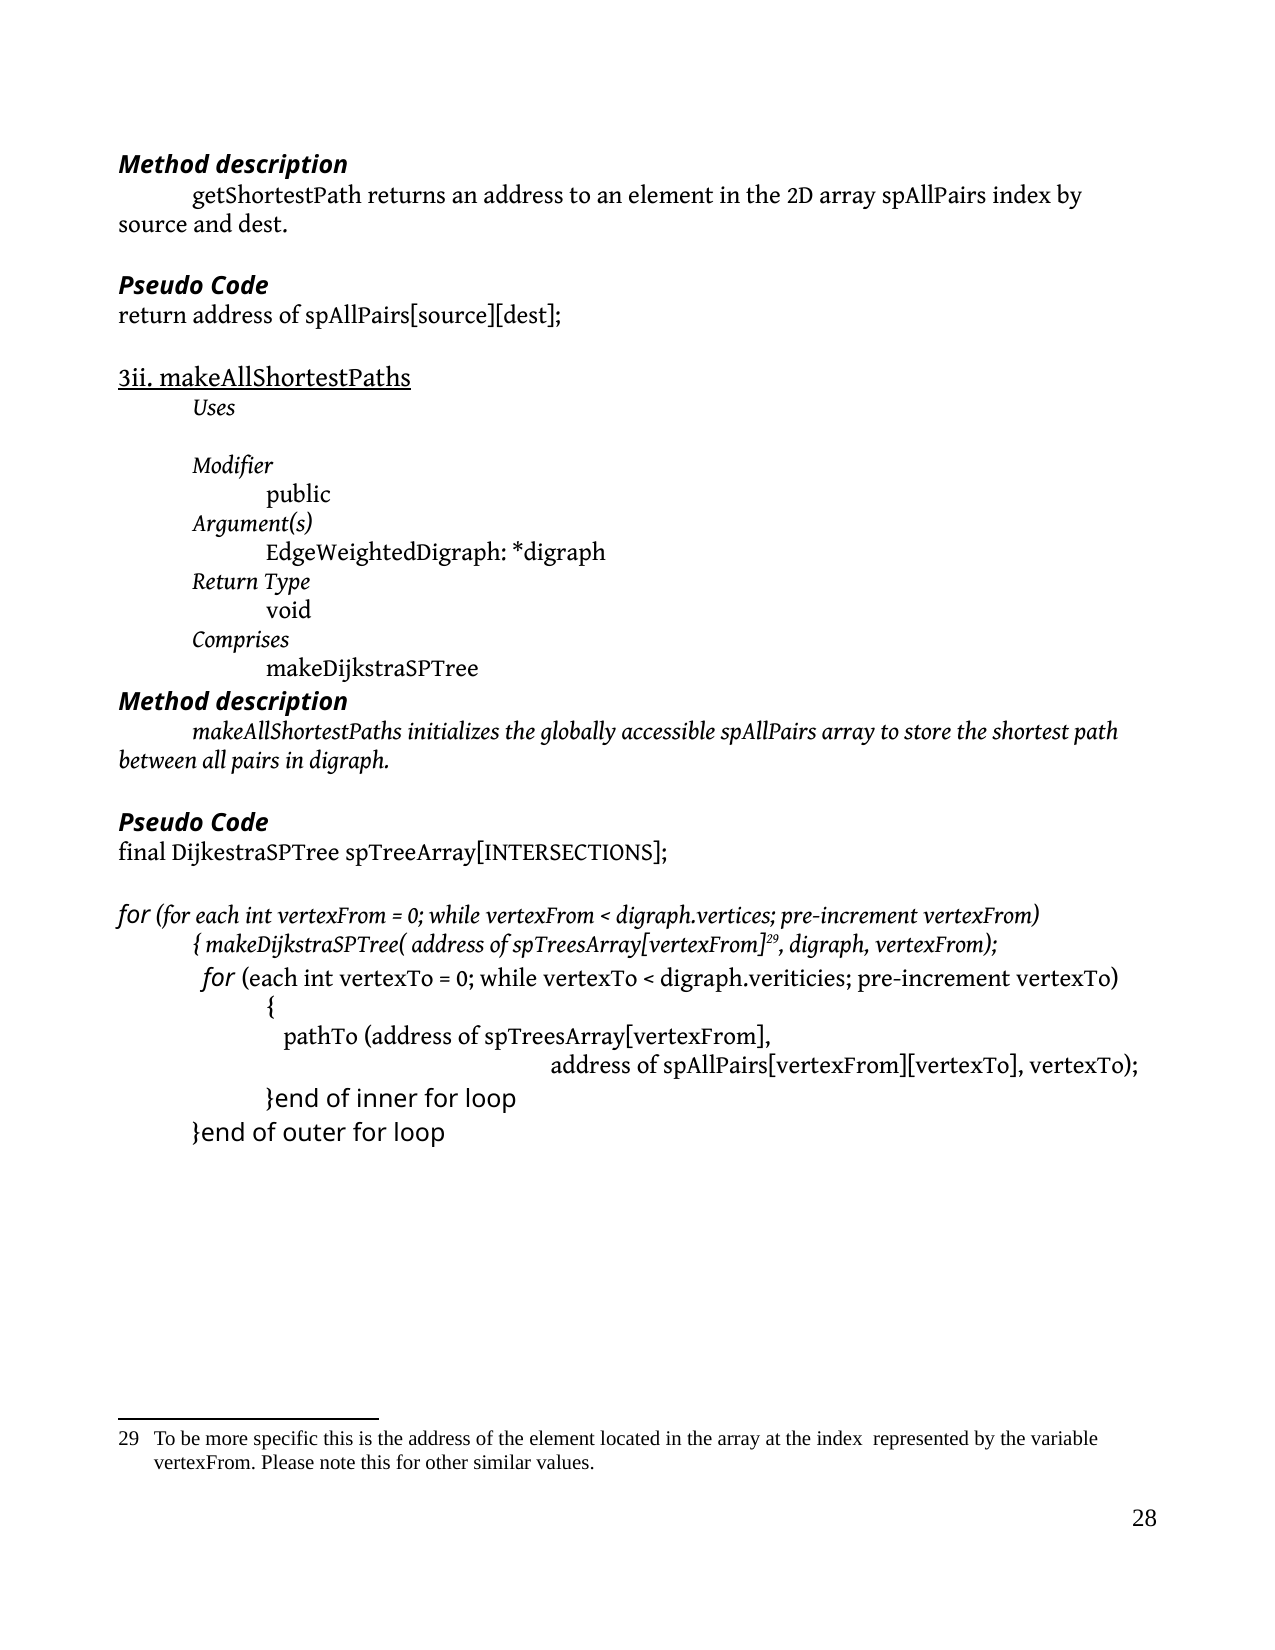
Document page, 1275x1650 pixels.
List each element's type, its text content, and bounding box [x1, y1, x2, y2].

text final DijkestraSPTree spTreeArray[INTERSECTIONS]; [118, 838, 1157, 867]
text To be more specific this is the address of the element located in the array at the index represented by the variable vertexFrom. Please note this for other similar values. [118, 1426, 1157, 1474]
text return address of spAllPairs[source][dest]; [118, 302, 1157, 331]
text for (for each int vertexFrom = 0; while vertexFrom < digraph.vertices; pre-increment vertexFrom) [118, 896, 1157, 930]
text makeDijkstraSPTree [118, 654, 1157, 683]
text }end of outer for loop [118, 1114, 1157, 1148]
text Comprises [118, 625, 1157, 654]
text Uses [118, 394, 1157, 423]
text pathTo (address of spTreesArray[vertexFrom], [118, 1022, 1157, 1051]
text makeAllShortestPaths initializes the globally accessible spAllPairs array to store the shortest path between all pairs in digraph. [118, 717, 1157, 775]
text for (each int vertexTo = 0; while vertexTo < digraph.veriticies; pre-increment vertexTo) [118, 959, 1157, 993]
text }end of inner for loop [118, 1080, 1157, 1114]
text public [118, 481, 1157, 509]
text { [118, 993, 1157, 1022]
text Modifier [118, 452, 1157, 481]
text Method description [118, 147, 1157, 181]
text Argument(s) [118, 509, 1157, 538]
text EdgeWeightedDigraph: *digraph [118, 538, 1157, 567]
text Return Type [118, 567, 1157, 596]
text void [118, 596, 1157, 625]
text { makeDijkstraSPTree( address of spTreesArray[vertexFrom], digraph, vertexFrom); [118, 930, 1157, 959]
text 3ii. makeAllShortestPaths [118, 362, 1157, 394]
text address of spAllPairs[vertexFrom][vertexTo], vertexTo); [118, 1051, 1157, 1080]
text Pseudo Code [118, 268, 1157, 302]
text Pseudo Code [118, 804, 1157, 838]
text Method description [118, 683, 1157, 717]
text getShortestPath returns an address to an element in the 2D array spAllPairs index by source and dest. [118, 181, 1157, 239]
